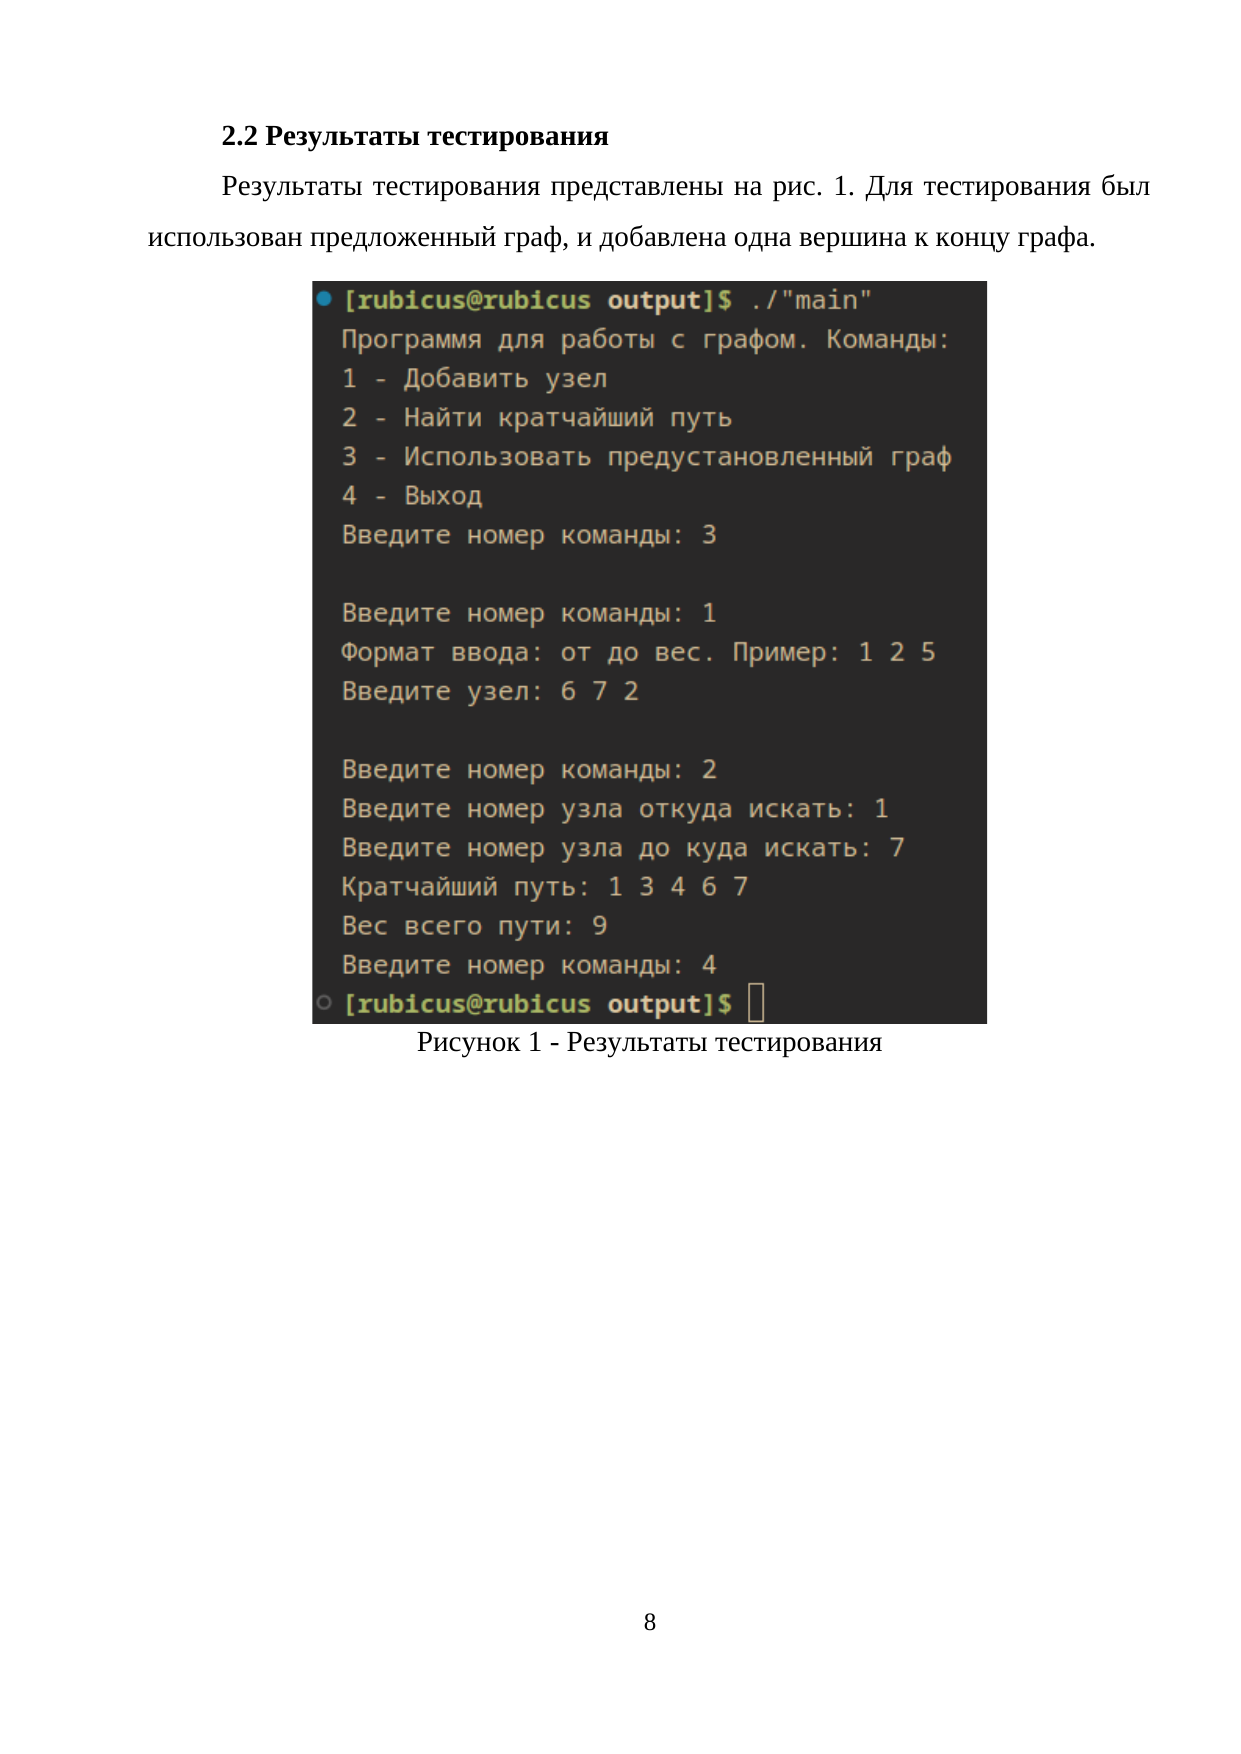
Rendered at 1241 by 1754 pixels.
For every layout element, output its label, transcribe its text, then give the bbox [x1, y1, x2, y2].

picture [312, 281, 988, 1024]
text Результаты тестирования представлены на рис. 1. Для тестирования был использован предложенный граф, и добавлена одна вершина к концу графа. [148, 168, 1152, 252]
text Рисунок 1 - Результаты тестирования [312, 1024, 987, 1057]
text 2.2 Результаты тестирования [148, 118, 1152, 152]
